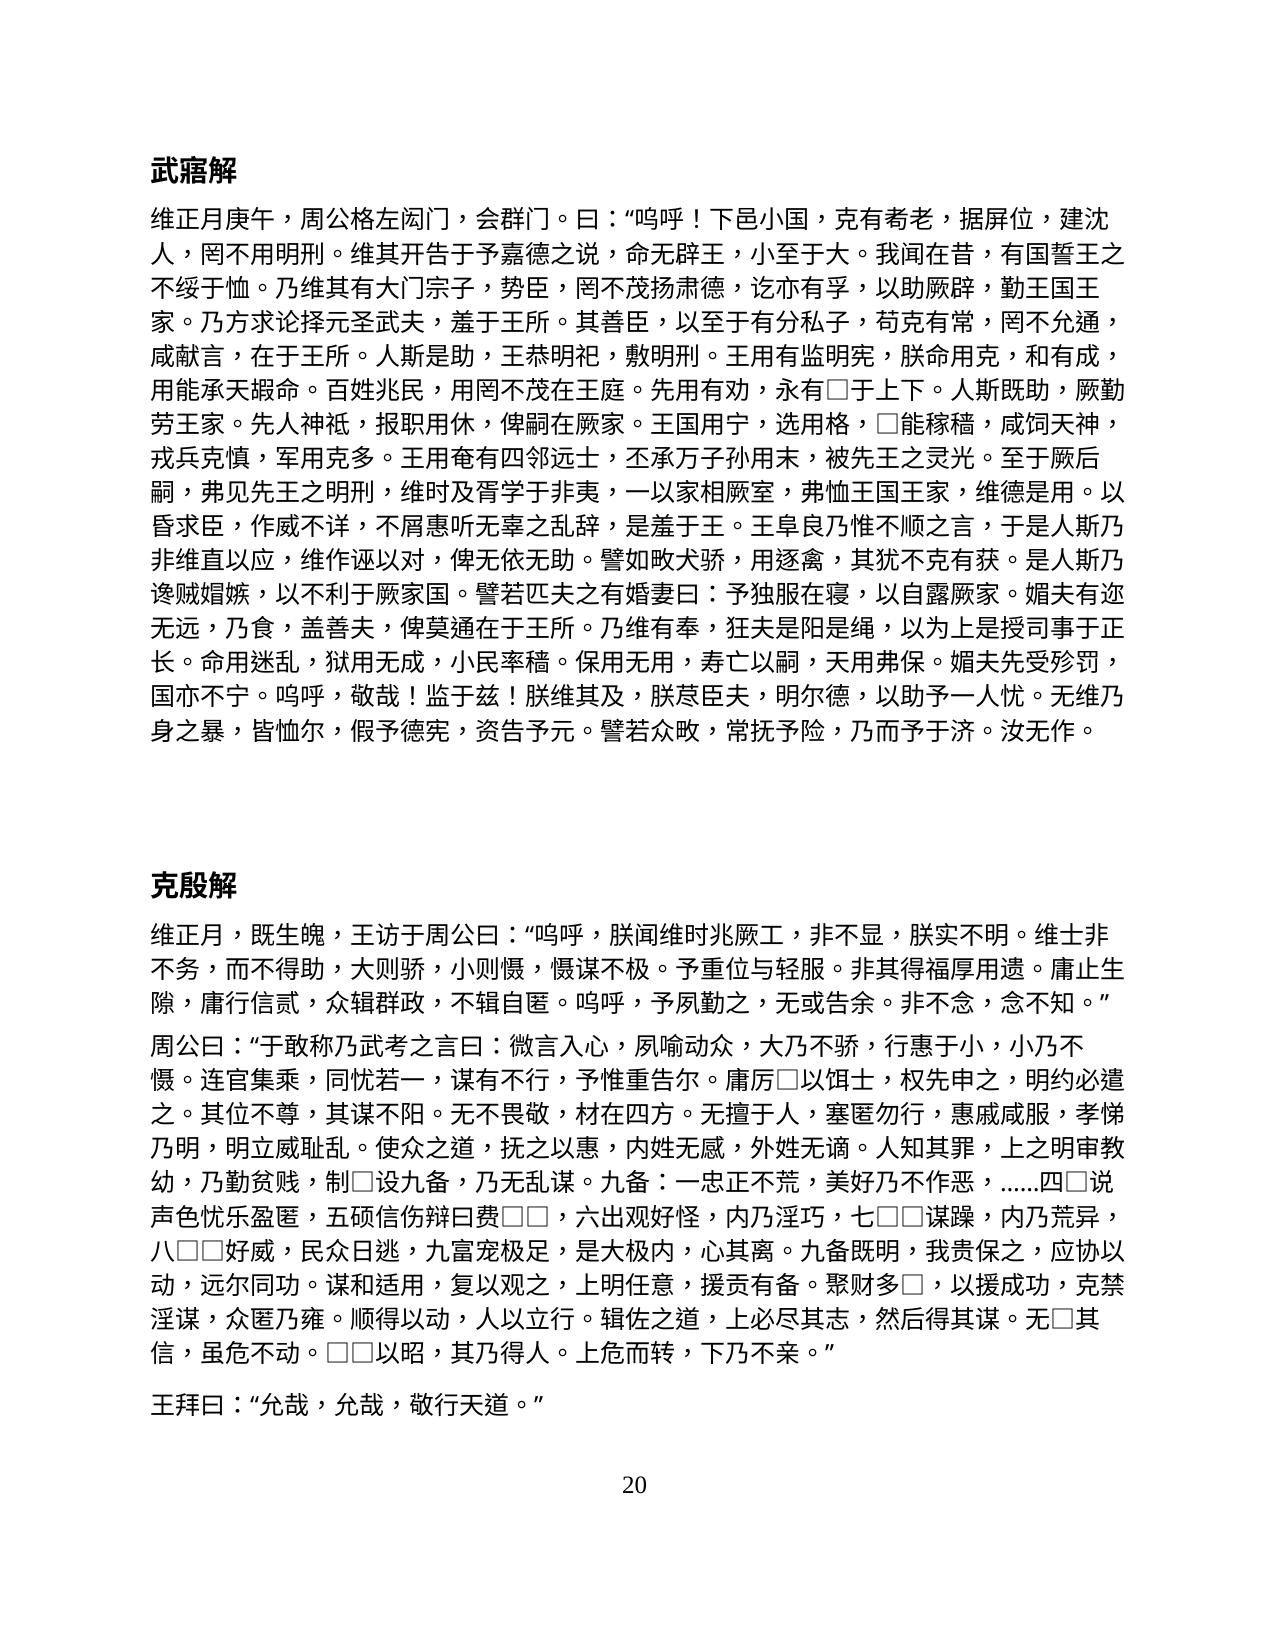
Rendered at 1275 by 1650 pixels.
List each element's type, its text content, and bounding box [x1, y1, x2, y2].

text 王拜曰：“允哉，允哉，敬行天道。” [150, 1387, 1125, 1421]
text 维正月，既生魄，王访于周公曰：“呜呼，朕闻维时兆厥工，非不显，朕实不明。维士非不务，而不得助，大则骄，小则慑，慑谋不极。予重位与轻服。非其得福厚用遗。庸止生隙，庸行信贰，众辑群政，不辑自匿。呜呼，予夙勤之，无或告余。非不念，念不知。” [150, 918, 1125, 1020]
text 维正月庚午，周公格左闳门，会群门。曰：“呜呼！下邑小国，克有耇老，据屏位，建沈人，罔不用明刑。维其开告于予嘉德之说，命无辟王，小至于大。我闻在昔，有国誓王之不绥于恤。乃维其有大门宗子，势臣，罔不茂扬肃德，讫亦有孚，以助厥辟，勤王国王家。乃方求论择元圣武夫，羞于王所。其善臣，以至于有分私子，苟克有常，罔不允通，咸献言，在于王所。人斯是助，王恭明祀，敷明刑。王用有监明宪，朕命用克，和有成，用能承天嘏命。百姓兆民，用罔不茂在王庭。先用有劝，永有□于上下。人斯既助，厥勤劳王家。先人神祗，报职用休，俾嗣在厥家。王国用宁，选用格，□能稼穑，咸饲天神，戎兵克慎，军用克多。王用奄有四邻远士，丕承万子孙用末，被先王之灵光。至于厥后嗣，弗见先王之明刑，维时及胥学于非夷，一以家相厥室，弗恤王国王家，维德是用。以昏求臣，作威不详，不屑惠听无辜之乱辞，是羞于王。王阜良乃惟不顺之言，于是人斯乃非维直以应，维作诬以对，俾无依无助。譬如畋犬骄，用逐禽，其犹不克有获。是人斯乃谗贼媢嫉，以不利于厥家国。譬若匹夫之有婚妻曰：予独服在寝，以自露厥家。媚夫有迩无远，乃食，盖善夫，俾莫通在于王所。乃维有奉，狂夫是阳是绳，以为上是授司事于正长。命用迷乱，狱用无成，小民率穑。保用无用，寿亡以嗣，天用弗保。媚夫先受殄罚，国亦不宁。呜呼，敬哉！监于兹！朕维其及，朕荩臣夫，明尔德，以助予一人忧。无维乃身之暴，皆恤尔，假予德宪，资告予元。譬若众畋，常抚予险，乃而予于济。汝无作。 [150, 202, 1125, 747]
subtitle 武寤解 [150, 150, 1125, 190]
subtitle 克殷解 [150, 866, 1125, 905]
text 周公曰：“于敢称乃武考之言曰：微言入心，夙喻动众，大乃不骄，行惠于小，小乃不慑。连官集乘，同忧若一，谋有不行，予惟重告尔。庸厉□以饵士，权先申之，明约必遣之。其位不尊，其谋不阳。无不畏敬，材在四方。无擅于人，塞匿勿行，惠戚咸服，孝悌乃明，明立威耻乱。使众之道，抚之以惠，内姓无感，外姓无谪。人知其罪，上之明审教幼，乃勤贫贱，制□设九备，乃无乱谋。九备：一忠正不荒，美好乃不作恶，……四□说声色忧乐盈匿，五硕信伤辩曰费□□，六出观好怪，内乃淫巧，七□□谋躁，内乃荒异，八□□好威，民众日逃，九富宠极足，是大极内，心其离。九备既明，我贵保之，应协以动，远尔同功。谋和适用，复以观之，上明任意，援贡有备。聚财多□，以援成功，克禁淫谋，众匿乃雍。顺得以动，人以立行。辑佐之道，上必尽其志，然后得其谋。无□其信，虽危不动。□□以昭，其乃得人。上危而转，下乃不亲。” [150, 1029, 1125, 1369]
